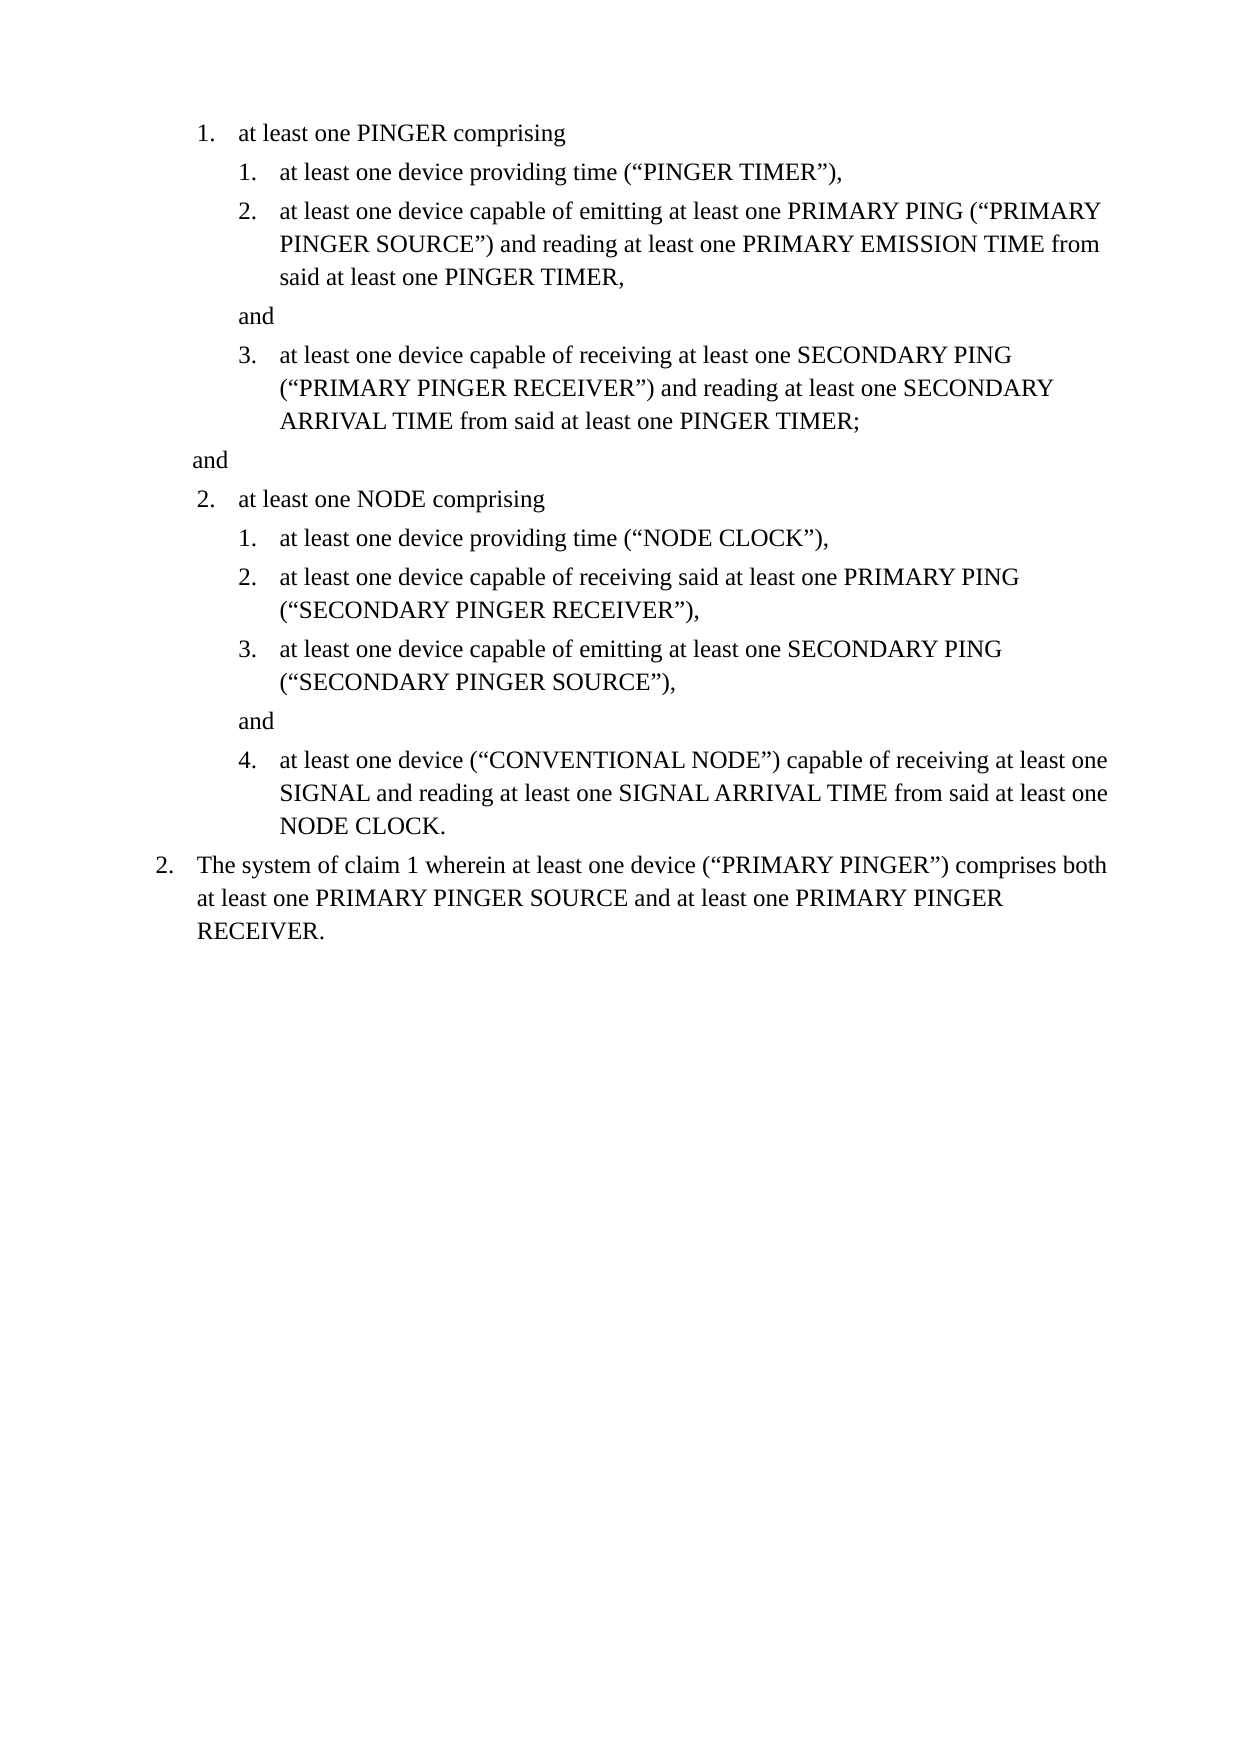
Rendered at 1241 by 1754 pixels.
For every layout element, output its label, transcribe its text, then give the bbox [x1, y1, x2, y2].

list at least one device capable of receiving said at least one PRIMARY PING (“SECONDARY PINGER RECEIVER”), [238, 562, 1122, 624]
list at least one PINGER comprising [197, 118, 1122, 147]
list at least one device capable of emitting at least one SECONDARY PING (“SECONDARY PINGER SOURCE”), [238, 634, 1122, 696]
list at least one device providing time (“NODE CLOCK”), [238, 523, 1122, 552]
list and [197, 301, 1122, 330]
list at least one device (“CONVENTIONAL NODE”) capable of receiving at least one SIGNAL and reading at least one SIGNAL ARRIVAL TIME from said at least one NODE CLOCK. [238, 745, 1122, 839]
list The system of claim 1. wherein at least one device (“PRIMARY PINGER”) comprises both at least one PRIMARY PINGER SOURCE and at least one PRIMARY PINGER RECEIVER. [155, 850, 1122, 944]
text and [118, 445, 1122, 474]
list at least one NODE comprising [197, 484, 1122, 513]
list at least one device capable of receiving at least one SECONDARY PING (“PRIMARY PINGER RECEIVER”) and reading at least one SECONDARY ARRIVAL TIME from said at least one PINGER TIMER; [238, 340, 1122, 435]
list at least one device providing time (“PINGER TIMER”), [238, 157, 1122, 186]
list at least one device capable of emitting at least one PRIMARY PING (“PRIMARY PINGER SOURCE”) and reading at least one PRIMARY EMISSION TIME from said at least one PINGER TIMER, [238, 196, 1122, 291]
list and [197, 706, 1122, 734]
